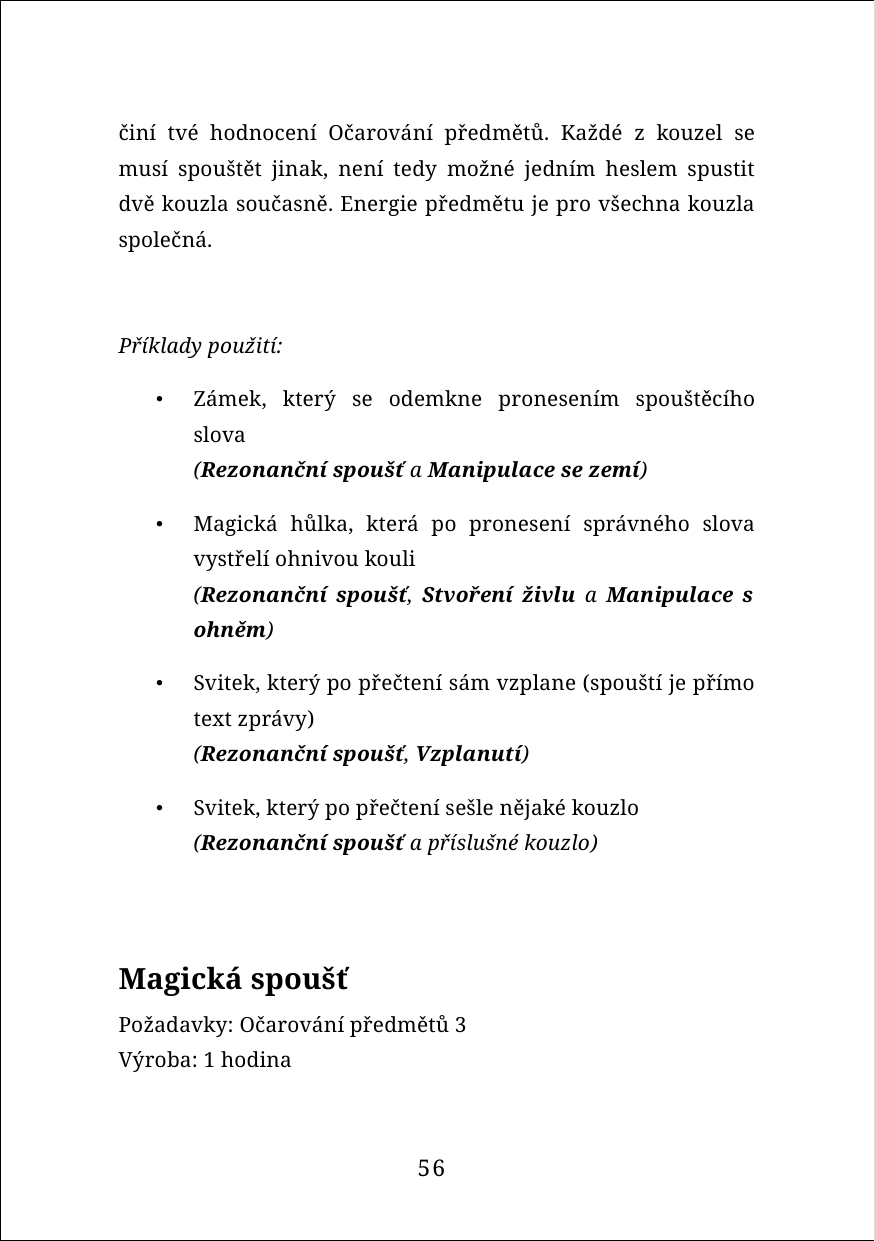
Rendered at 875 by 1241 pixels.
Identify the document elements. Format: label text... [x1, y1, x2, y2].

subtitle Magická spoušť [118, 958, 756, 998]
list Magická hůlka, která po pronesení správného slova vystřelí ohnivou kouli (Rezonanční spoušť, Stvoření živlu a Manipulace s ohněm) [156, 509, 756, 644]
text Požadavky: Očarování předmětů 3 Výroba: 1 hodina [118, 1010, 756, 1109]
list Svitek, který po přečtení sám vzplane (spouští je přímo text zprávy) (Rezonanční spoušť, Vzplanutí) [156, 668, 756, 768]
text Příklady použití: [118, 331, 756, 360]
text činí tvé hodnocení Očarování předmětů. Každé z kouzel se musí spouštět jinak, není tedy možné jedním heslem spustit dvě kouzla současně. Energie předmětu je pro všechna kouzla společná. [118, 118, 756, 253]
list Zámek, který se odemkne pronesením spouštěcího slova (Rezonanční spoušť a Manipulace se zemí) [156, 384, 756, 484]
list Svitek, který po přečtení sešle nějaké kouzlo (Rezonanční spoušť a příslušné kouzlo) [156, 793, 756, 857]
